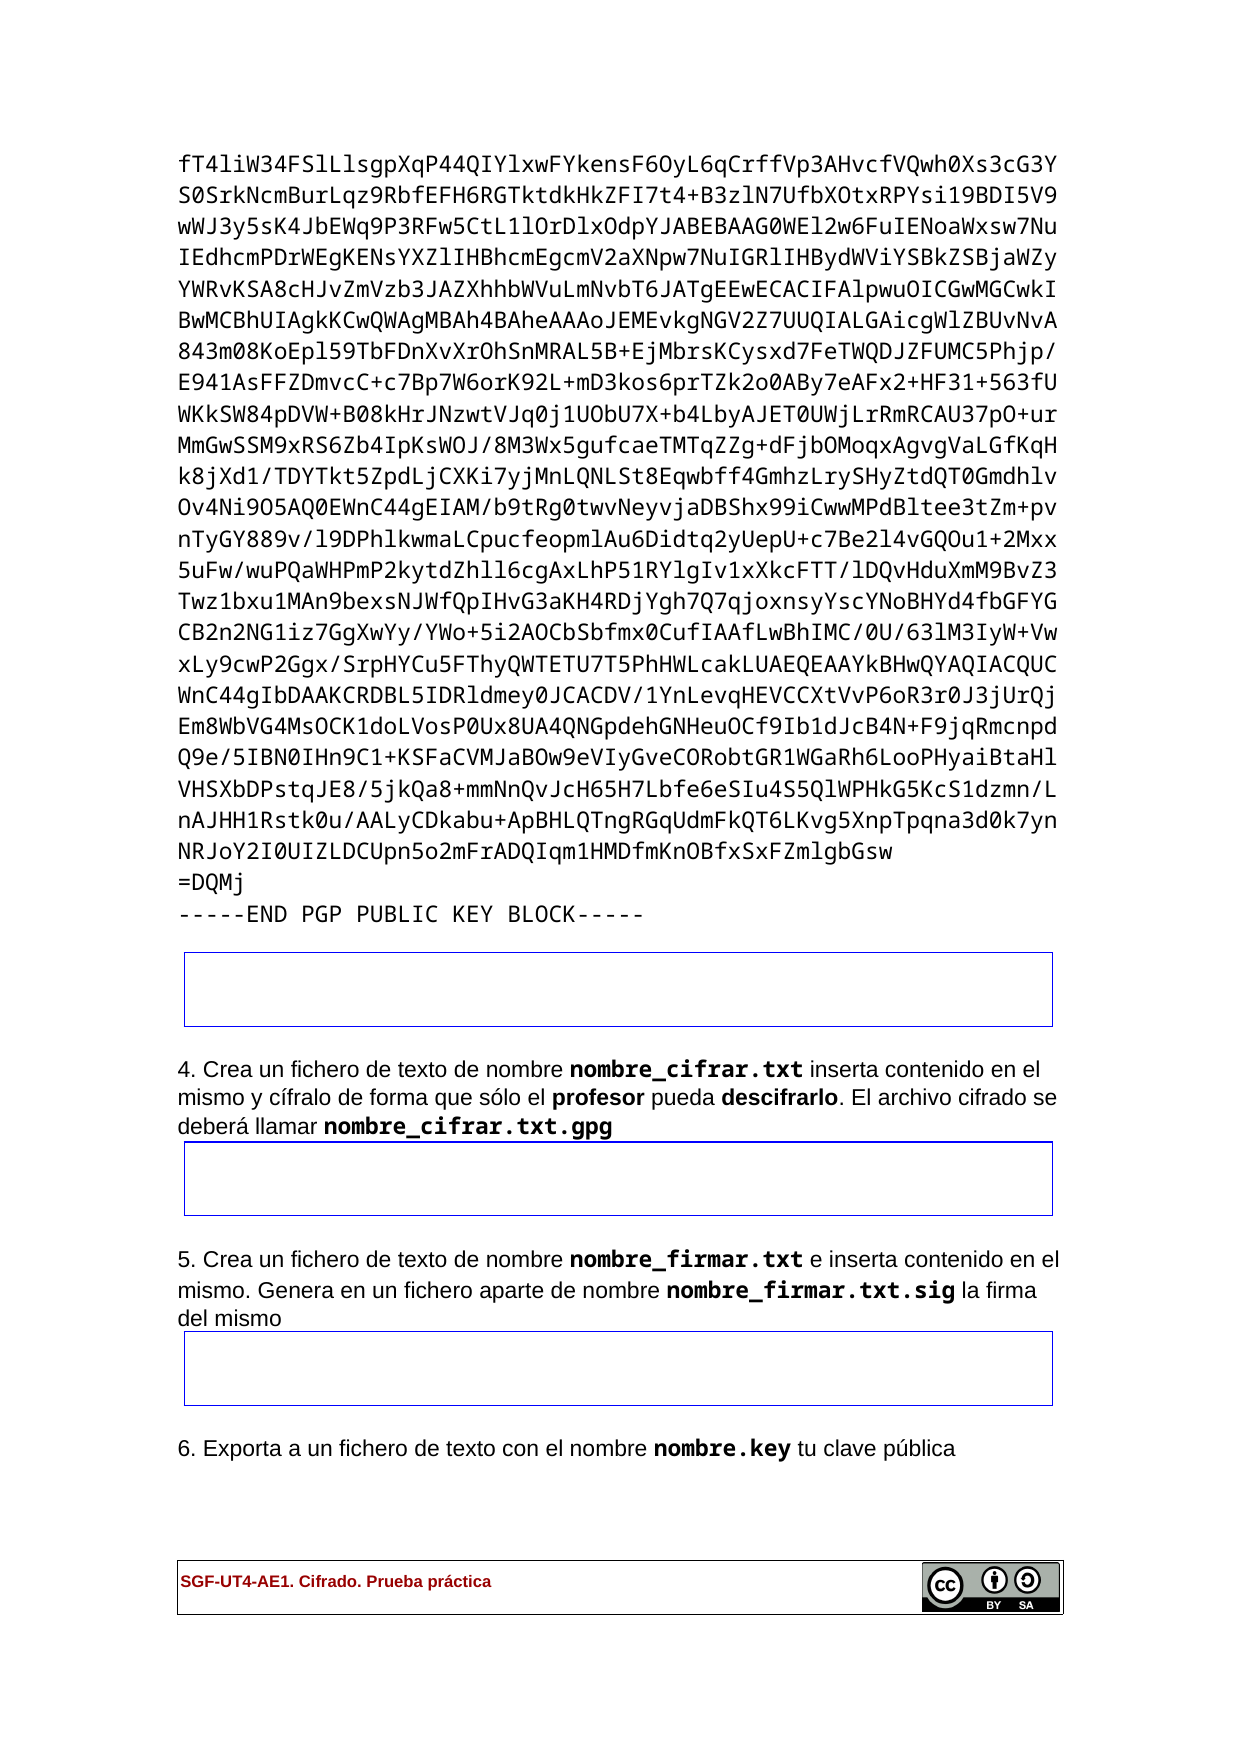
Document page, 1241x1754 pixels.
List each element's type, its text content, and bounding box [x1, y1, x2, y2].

text Ov4Ni9O5AQ0EWnC44gEIAM/b9tRg0twvNeyvjaDBShx99iCwwMPdBltee3tZm+pv [177, 491, 1063, 523]
text 6. Exporta a un fichero de texto con el nombre nombre.key tu clave pública [177, 1432, 1063, 1463]
text 843m08KoEpl59TbFDnXvXrOhSnMRAL5B+EjMbrsKCysxd7FeTWQDJZFUMC5Phjp/ [177, 335, 1063, 366]
table_header [185, 953, 1052, 1026]
text 5. Crea un fichero de texto de nombre nombre_firmar.txt e inserta contenido en el mismo. Genera en un fichero aparte de nombre nombre_firmar.txt.sig la firma del mismo [177, 1243, 1063, 1331]
text BwMCBhUIAgkKCwQWAgMBAh4BAheAAAoJEMEvkgNGV2Z7UUQIALGAicgWlZBUvNvA [177, 304, 1063, 335]
text NRJoY2I0UIZLDCUpn5o2mFrADQIqm1HMDfmKnOBfxSxFZmlgbGsw [177, 835, 1063, 866]
text k8jXd1/TDYTkt5ZpdLjCXKi7yjMnLQNLSt8Eqwbff4GmhzLrySHyZtdQT0Gmdhlv [177, 460, 1063, 491]
text VHSXbDPstqJE8/5jkQa8+mmNnQvJcH65H7Lbfe6eSIu4S5QlWPHkG5KcS1dzmn/L [177, 773, 1063, 804]
text nAJHH1Rstk0u/AALyCDkabu+ApBHLQTngRGqUdmFkQT6LKvg5XnpTpqna3d0k7yn [177, 804, 1063, 835]
text Em8WbVG4MsOCK1doLVosP0Ux8UA4QNGpdehGNHeuOCf9Ib1dJcB4N+F9jqRmcnpd [177, 710, 1063, 741]
text -----END PGP PUBLIC KEY BLOCK----- [177, 898, 1063, 929]
table_header [185, 1143, 1052, 1215]
table_header [185, 1332, 1052, 1404]
text wWJ3y5sK4JbEWq9P3RFw5CtL1lOrDlxOdpYJABEBAAG0WEl2w6FuIENoaWxsw7Nu [177, 210, 1063, 241]
text fT4liW34FSlLlsgpXqP44QIYlxwFYkensF6OyL6qCrffVp3AHvcfVQwh0Xs3cG3Y [177, 148, 1063, 179]
text 5uFw/wuPQaWHPmP2kytdZhll6cgAxLhP51RYlgIv1xXkcFTT/lDQvHduXmM9BvZ3 [177, 554, 1063, 585]
text Twz1bxu1MAn9bexsNJWfQpIHvG3aKH4RDjYgh7Q7qjoxnsyYscYNoBHYd4fbGFYG [177, 585, 1063, 616]
text MmGwSSM9xRS6Zb4IpKsWOJ/8M3Wx5gufcaeTMTqZZg+dFjbOMoqxAgvgVaLGfKqH [177, 429, 1063, 460]
text xLy9cwP2Ggx/SrpHYCu5FThyQWTETU7T5PhHWLcakLUAEQEAAYkBHwQYAQIACQUC [177, 648, 1063, 679]
text S0SrkNcmBurLqz9RbfEFH6RGTktdkHkZFI7t4+B3zlN7UfbXOtxRPYsi19BDI5V9 [177, 179, 1063, 210]
text 4. Crea un fichero de texto de nombre nombre_cifrar.txt inserta contenido en el mismo y cífralo de forma que sólo el profesor pueda descifrarlo. El archivo cifrado se deberá llamar nombre_cifrar.txt.gpg [177, 1053, 1063, 1141]
text WKkSW84pDVW+B08kHrJNzwtVJq0j1UObU7X+b4LbyAJET0UWjLrRmRCAU37pO+ur [177, 398, 1063, 429]
text E941AsFFZDmvcC+c7Bp7W6orK92L+mD3kos6prTZk2o0ABy7eAFx2+HF31+563fU [177, 366, 1063, 398]
text nTyGY889v/l9DPhlkwmaLCpucfeopmlAu6Didtq2yUepU+c7Be2l4vGQOu1+2Mxx [177, 523, 1063, 554]
text WnC44gIbDAAKCRDBL5IDRldmey0JCACDV/1YnLevqHEVCCXtVvP6oR3r0J3jUrQj [177, 679, 1063, 710]
text YWRvKSA8cHJvZmVzb3JAZXhhbWVuLmNvbT6JATgEEwECACIFAlpwuOICGwMGCwkI [177, 273, 1063, 304]
text IEdhcmPDrWEgKENsYXZlIHBhcmEgcmV2aXNpw7NuIGRlIHBydWViYSBkZSBjaWZy [177, 241, 1063, 273]
text CB2n2NG1iz7GgXwYy/YWo+5i2AOCbSbfmx0CufIAAfLwBhIMC/0U/63lM3IyW+Vw [177, 616, 1063, 648]
picture [922, 1562, 1060, 1612]
text =DQMj [177, 866, 1063, 898]
text Q9e/5IBN0IHn9C1+KSFaCVMJaBOw9eVIyGveCORobtGR1WGaRh6LooPHyaiBtaHl [177, 741, 1063, 773]
